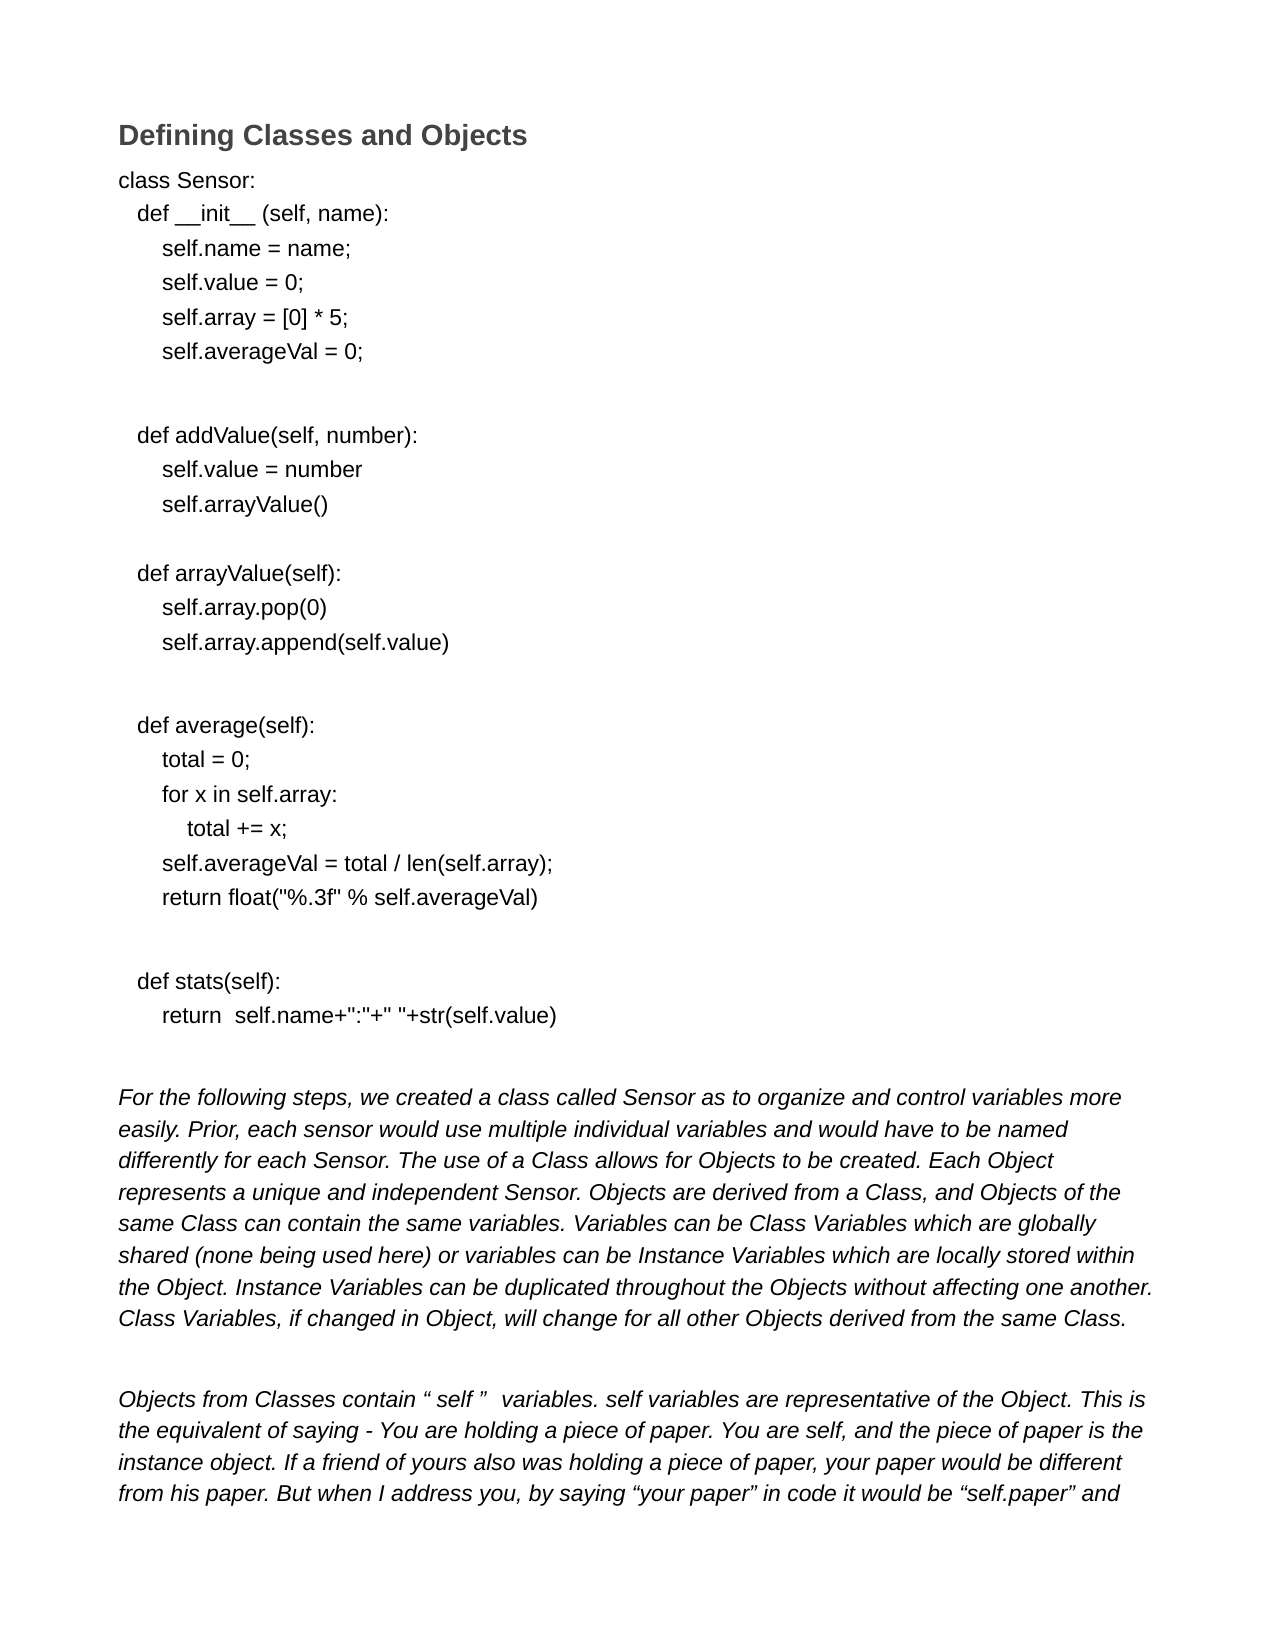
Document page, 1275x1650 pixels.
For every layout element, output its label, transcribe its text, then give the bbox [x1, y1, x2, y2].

text def stats(self): [118, 966, 1157, 995]
text def __init__ (self, name): [118, 198, 1157, 227]
text For the following steps, we created a class called Sensor as to organize and control variables more easily. Prior, each sensor would use multiple individual variables and would have to be named differently for each Sensor. The use of a Class allows for Objects to be created. Each Object represents a unique and independent Sensor. Objects are derived from a Class, and Objects of the same Class can contain the same variables. Variables can be Class Variables which are globally shared (none being used here) or variables can be Instance Variables which are locally stored within the Object. Instance Variables can be duplicated throughout the Objects without affecting one another. Class Variables, if changed in Object, will change for all other Objects derived from the same Class. [118, 1084, 1157, 1331]
text self.averageVal = 0; [118, 336, 1157, 365]
text self.array = [0] * 5; [118, 302, 1157, 330]
text return self.name+":"+" "+str(self.value) [118, 1001, 1157, 1029]
text self.value = number [118, 454, 1157, 483]
text self.averageVal = total / len(self.array); [118, 848, 1157, 877]
text class Sensor: [118, 167, 1157, 193]
text def arrayValue(self): [118, 558, 1157, 586]
text for x in self.array: [118, 779, 1157, 808]
text return float("%.3f" % self.averageVal) [118, 882, 1157, 911]
text def average(self): [118, 710, 1157, 739]
text def addValue(self, number): [118, 420, 1157, 448]
text self.name = name; [118, 233, 1157, 261]
text Objects from Classes contain “ self ” variables. self variables are representative of the Object. This is the equivalent of saying - You are holding a piece of paper. You are self, and the piece of paper is the instance object. If a friend of yours also was holding a piece of paper, your paper would be different from his paper. But when I address you, by saying “your paper” in code it would be “self.paper” and [118, 1386, 1157, 1507]
text self.array.append(self.value) [118, 627, 1157, 655]
text total = 0; [118, 744, 1157, 773]
subtitle Defining Classes and Objects [118, 118, 1157, 152]
text self.array.pop(0) [118, 592, 1157, 621]
text self.value = 0; [118, 267, 1157, 296]
text total += x; [118, 813, 1157, 842]
text self.arrayValue() [118, 489, 1157, 517]
